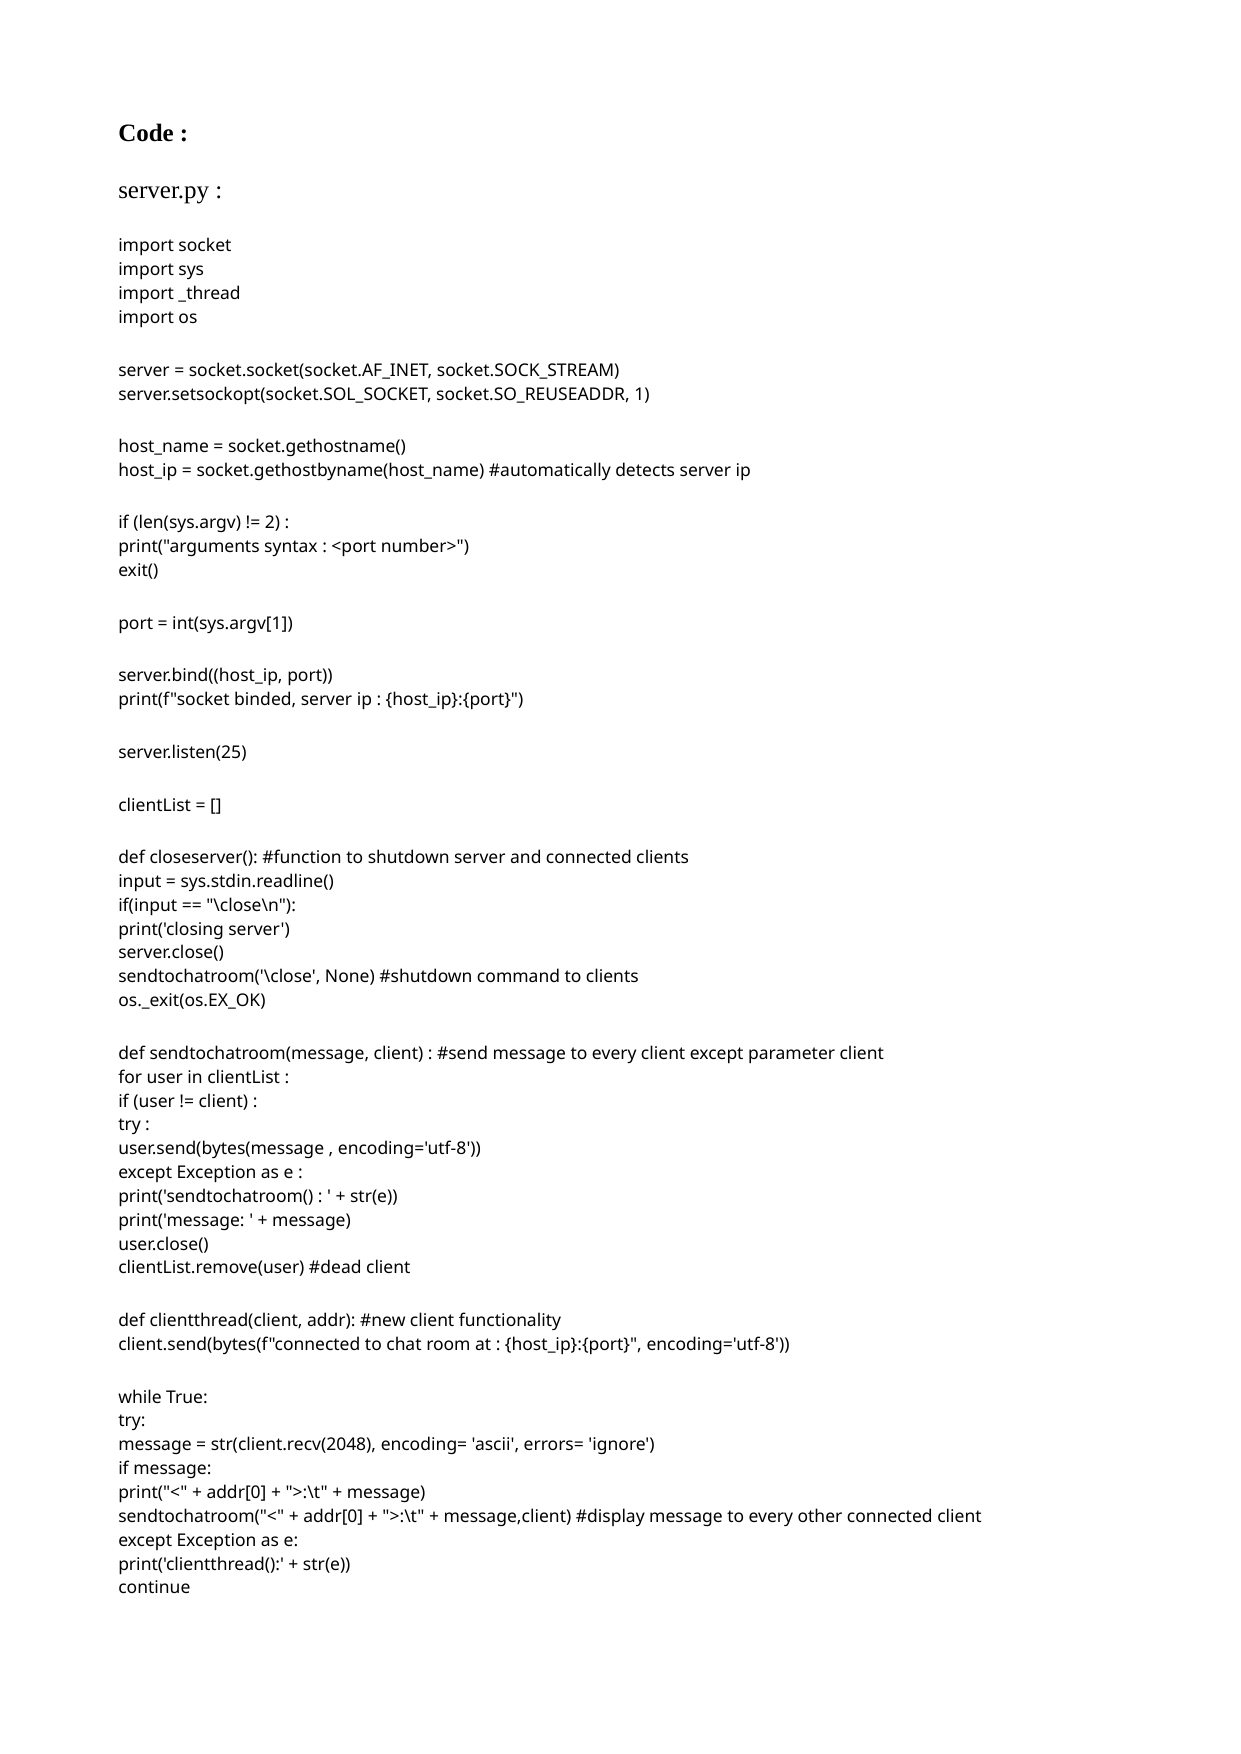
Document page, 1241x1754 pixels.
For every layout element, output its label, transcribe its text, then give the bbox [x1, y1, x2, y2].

text if (user != client) : [118, 1088, 1122, 1112]
text except Exception as e : [118, 1160, 1122, 1184]
text import sys [118, 257, 1122, 281]
text print('sendtochatroom() : ' + str(e)) [118, 1184, 1122, 1207]
text print('closing server') [118, 916, 1122, 940]
text input = sys.stdin.readline() [118, 869, 1122, 892]
text Code : [118, 118, 1122, 147]
text exit() [118, 558, 1122, 582]
text if message: [118, 1456, 1122, 1480]
text print(f"socket binded, server ip : {host_ip}:{port}") [118, 687, 1122, 711]
text except Exception as e: [118, 1527, 1122, 1551]
text print("arguments syntax : <port number>") [118, 534, 1122, 558]
text server.setsockopt(socket.SOL_SOCKET, socket.SO_REUSEADDR, 1) [118, 381, 1122, 405]
text client.send(bytes(f"connected to chat room at : {host_ip}:{port}", encoding='utf-8')) [118, 1332, 1122, 1356]
text try: [118, 1408, 1122, 1432]
text server.listen(25) [118, 739, 1122, 763]
text def sendtochatroom(message, client) : #send message to every client except parameter client [118, 1041, 1122, 1064]
text os._exit(os.EX_OK) [118, 988, 1122, 1012]
text import socket [118, 233, 1122, 257]
text if (len(sys.argv) != 2) : [118, 510, 1122, 534]
text port = int(sys.argv[1]) [118, 611, 1122, 634]
text print("<" + addr[0] + ">:\t" + message) [118, 1480, 1122, 1503]
text host_name = socket.gethostname() [118, 434, 1122, 458]
text def closeserver(): #function to shutdown server and connected clients [118, 845, 1122, 869]
text print('clientthread():' + str(e)) [118, 1551, 1122, 1575]
text import _thread [118, 281, 1122, 305]
text host_ip = socket.gethostbyname(host_name) #automatically detects server ip [118, 458, 1122, 481]
text server.close() [118, 940, 1122, 964]
text clientList.remove(user) #dead client [118, 1255, 1122, 1279]
text continue [118, 1575, 1122, 1599]
text user.send(bytes(message , encoding='utf-8')) [118, 1136, 1122, 1160]
text server.py : [118, 176, 1122, 204]
text server = socket.socket(socket.AF_INET, socket.SOCK_STREAM) [118, 357, 1122, 381]
text clientList = [] [118, 792, 1122, 816]
text import os [118, 305, 1122, 328]
text try : [118, 1112, 1122, 1136]
text message = str(client.recv(2048), encoding= 'ascii', errors= 'ignore') [118, 1432, 1122, 1456]
text sendtochatroom('\close', None) #shutdown command to clients [118, 964, 1122, 988]
text if(input == "\close\n"): [118, 892, 1122, 916]
text def clientthread(client, addr): #new client functionality [118, 1308, 1122, 1332]
text server.bind((host_ip, port)) [118, 663, 1122, 687]
text user.close() [118, 1231, 1122, 1255]
text while True: [118, 1384, 1122, 1408]
text sendtochatroom("<" + addr[0] + ">:\t" + message,client) #display message to every other connected client [118, 1503, 1122, 1527]
text print('message: ' + message) [118, 1207, 1122, 1231]
text for user in clientList : [118, 1064, 1122, 1088]
